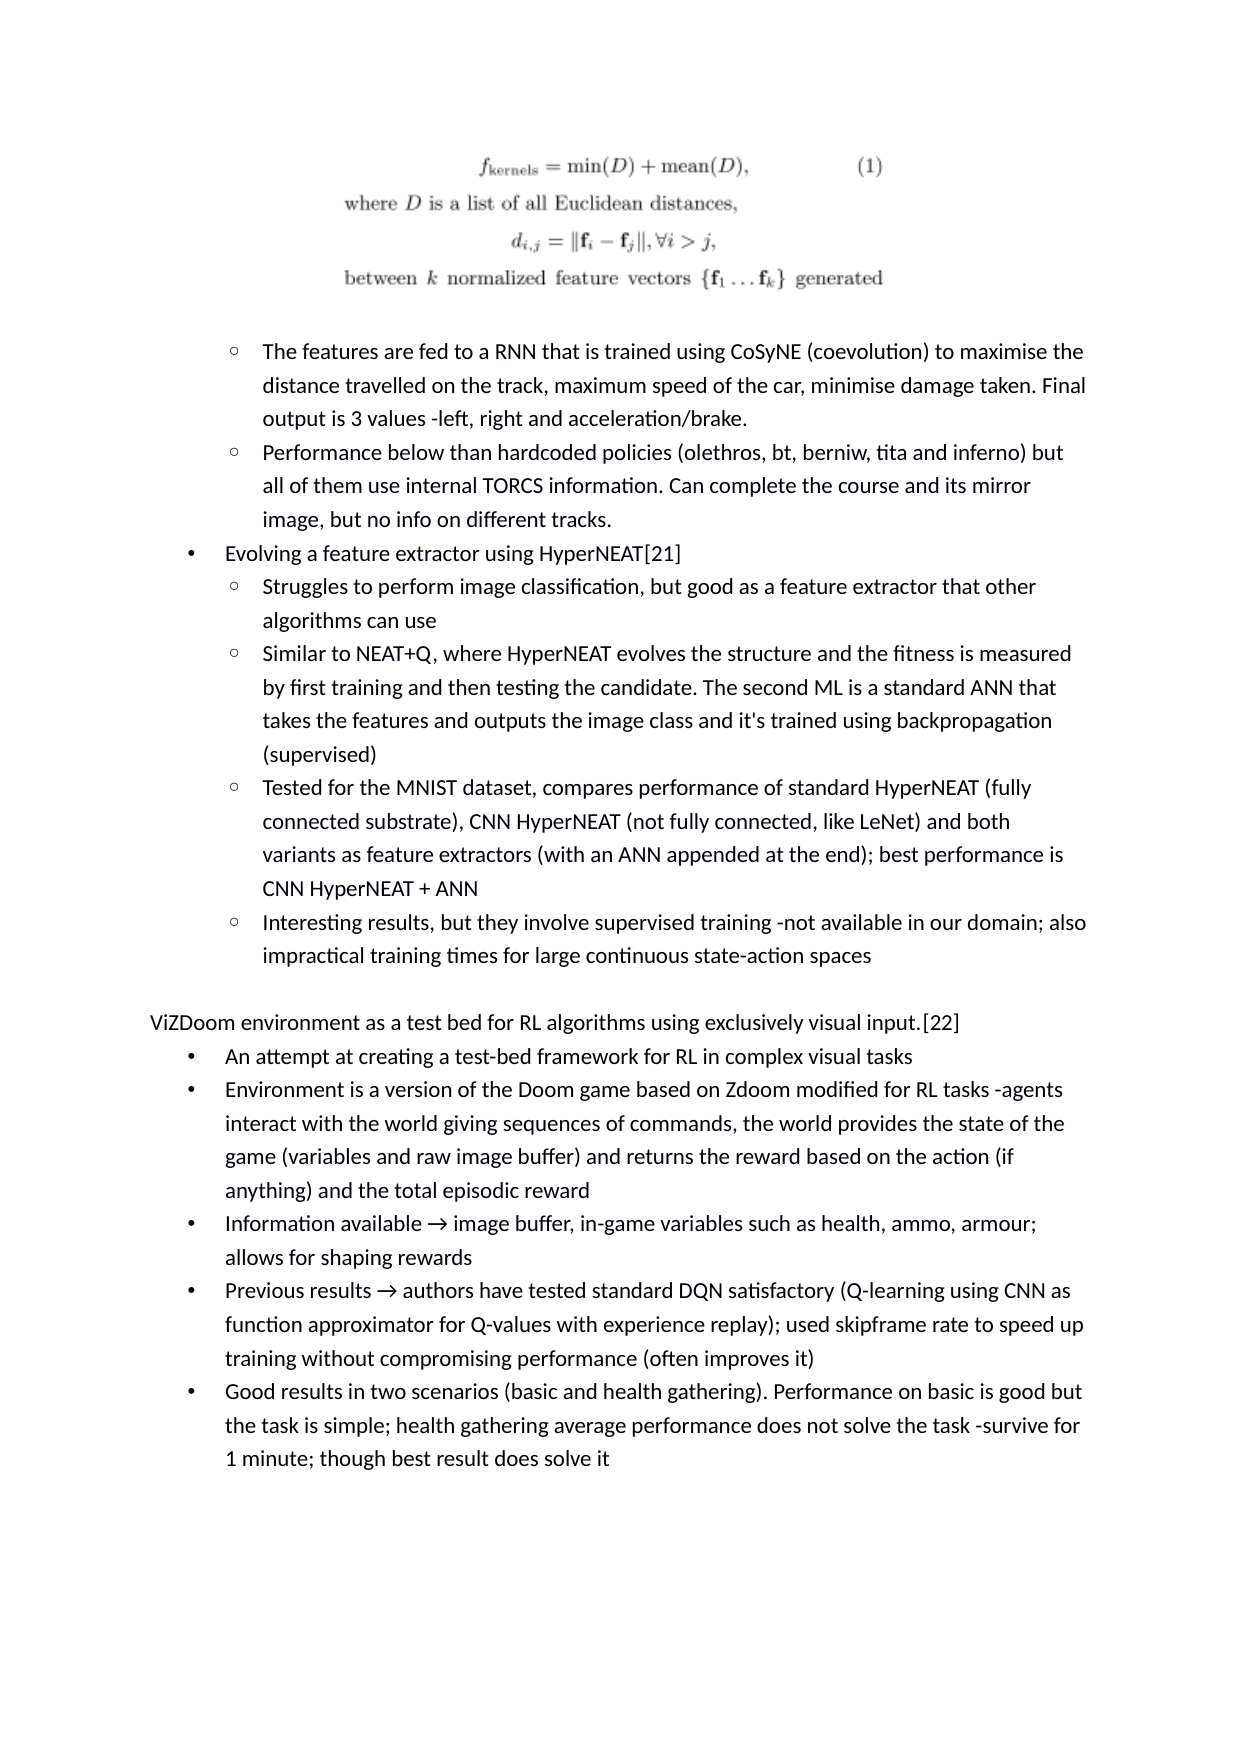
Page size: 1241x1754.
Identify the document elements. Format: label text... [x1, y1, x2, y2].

list Interesting results, but they involve supervised training -not available in our domain; also impractical training times for large continuous state-action spaces [225, 908, 1090, 969]
list Similar to NEAT+Q, where HyperNEAT evolves the structure and the fitness is measured by first training and then testing the candidate. The second ML is a standard ANN that takes the features and outputs the image class and it's trained using backpropagation (supervised) [225, 639, 1090, 768]
list Tested for the MNIST dataset, compares performance of standard HyperNEAT (fully connected substrate), CNN HyperNEAT (not fully connected, like LeNet) and both variants as feature extractors (with an ANN appended at the end); best performance is CNN HyperNEAT + ANN [225, 773, 1090, 902]
list Previous results → authors have tested standard DQN satisfactory (Q-learning using CNN as function approximator for Q-values with experience replay); used skipframe rate to speed up training without compromising performance (often improves it) [187, 1277, 1090, 1372]
list Environment is a version of the Doom game based on Zdoom modified for RL tasks -agents interact with the world giving sequences of commands, the world provides the state of the game (variables and raw image buffer) and returns the reward based on the action (if anything) and the total episodic reward [187, 1075, 1090, 1204]
list The features are fed to a RNN that is trained using CoSyNE (coevolution) to maximise the distance travelled on the track, maximum speed of the car, minimise damage taken. Final output is 3 values -left, right and acceleration/brake. [225, 337, 1090, 433]
list Performance below than hardcoded policies (olethros, bt, berniw, tita and inferno) but all of them use internal TORCS information. Can complete the course and its mirror image, but no info on different tracks. [225, 438, 1090, 533]
list Information available → image buffer, in-game variables such as health, ammo, armour; allows for shaping rewards [187, 1209, 1090, 1271]
list Good results in two scenarios (basic and health gathering). Performance on basic is good but the task is simple; health gathering average performance does not solve the task -survive for 1 minute; though best result does solve it [187, 1377, 1090, 1472]
list An attempt at creating a test-bed framework for RL in complex visual tasks [187, 1042, 1090, 1070]
list Evolving a feature extractor using HyperNEAT[21]⁠ [187, 539, 1090, 567]
picture [341, 150, 899, 299]
list Struggles to perform image classification, but good as a feature extractor that other algorithms can use [225, 572, 1090, 634]
text ViZDoom environment as a test bed for RL algorithms using exclusively visual input.[22]⁠ [150, 1008, 1090, 1036]
